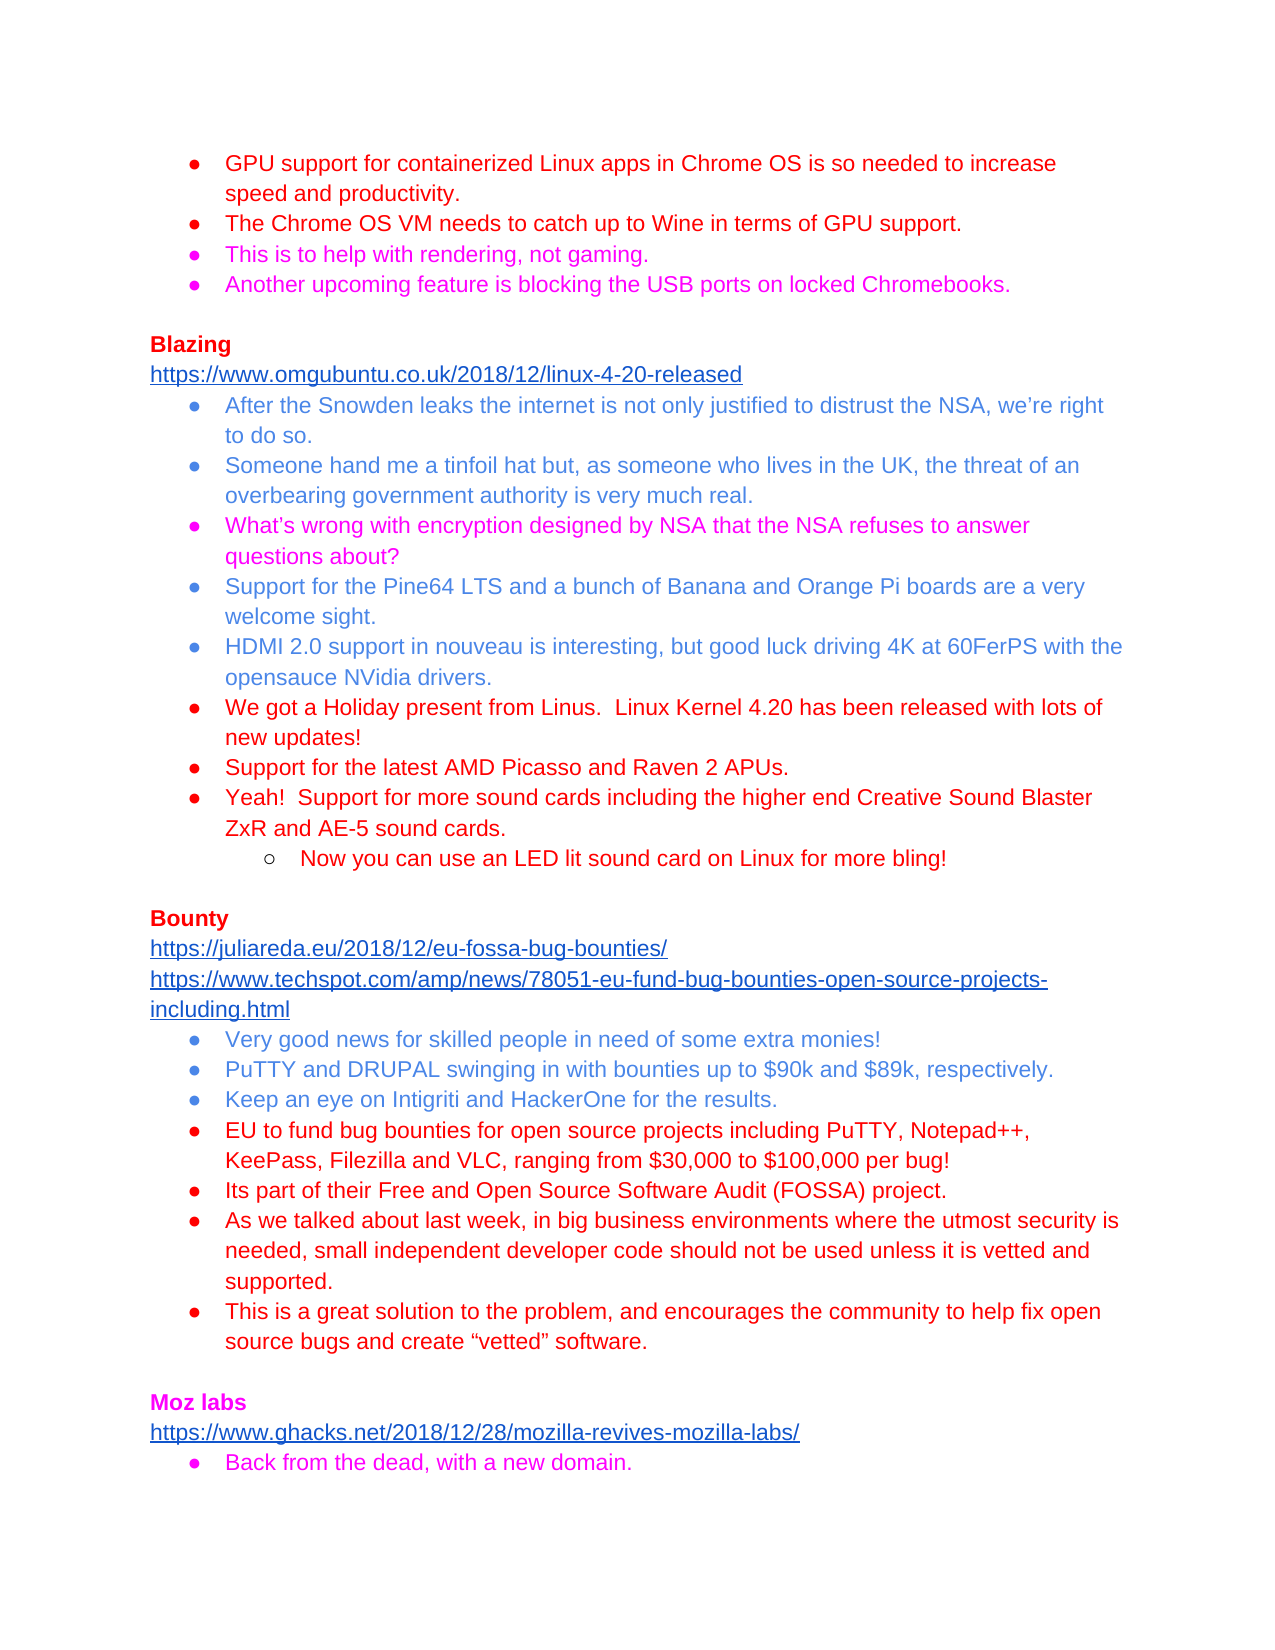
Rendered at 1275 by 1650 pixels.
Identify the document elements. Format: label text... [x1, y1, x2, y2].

list PuTTY and DRUPAL swinging in with bounties up to $90k and $89k, respectively. [187, 1056, 1125, 1083]
text Blazing [150, 331, 1125, 358]
list As we talked about last week, in big business environments where the utmost security is needed, small independent developer code should not be used unless it is vetted and supported. [187, 1207, 1125, 1294]
list Its part of their Free and Open Source Software Audit (FOSSA) project. [187, 1177, 1125, 1203]
list Now you can use an LED lit sound card on Linux for more bling! [262, 845, 1125, 871]
list HDMI 2.0 support in nouveau is interesting, but good luck driving 4K at 60FerPS with the opensauce NVidia drivers. [187, 633, 1125, 690]
text https://www.ghacks.net/2018/12/28/mozilla-revives-mozilla-labs/ [150, 1419, 1125, 1445]
list Yeah! Support for more sound cards including the higher end Creative Sound Blaster ZxR and AE-5 sound cards. [187, 784, 1125, 841]
list Very good news for skilled people in need of some extra monies! [187, 1026, 1125, 1052]
list This is a great solution to the problem, and encourages the community to help fix open source bugs and create “vetted” software. [187, 1298, 1125, 1354]
list Support for the Pine64 LTS and a bunch of Banana and Orange Pi boards are a very welcome sight. [187, 573, 1125, 629]
text https://juliareda.eu/2018/12/eu-fossa-bug-bounties/ [150, 935, 1125, 962]
list Another upcoming feature is blocking the USB ports on locked Chromebooks. [187, 271, 1125, 297]
list EU to fund bug bounties for open source projects including PuTTY, Notepad++, KeePass, Filezilla and VLC, ranging from $30,000 to $100,000 per bug! [187, 1117, 1125, 1173]
list This is to help with rendering, not gaming. [187, 241, 1125, 267]
text Bounty [150, 905, 1125, 932]
list We got a Holiday present from Linus. Linux Kernel 4.20 has been released with lots of new updates! [187, 694, 1125, 750]
list Someone hand me a tinfoil hat but, as someone who lives in the UK, the threat of an overbearing government authority is very much real. [187, 452, 1125, 509]
list The Chrome OS VM needs to catch up to Wine in terms of GPU support. [187, 210, 1125, 237]
text Moz labs [150, 1388, 1125, 1415]
list What’s wrong with encryption designed by NSA that the NSA refuses to answer questions about? [187, 512, 1125, 569]
list After the Snowden leaks the internet is not only justified to distrust the NSA, we’re right to do so. [187, 392, 1125, 448]
list Back from the dead, with a new domain. [187, 1449, 1125, 1475]
text https://www.omgubuntu.co.uk/2018/12/linux-4-20-released [150, 361, 1125, 388]
text https://www.techspot.com/amp/news/78051-eu-fund-bug-bounties-open-source-projects-including.html [150, 966, 1125, 1022]
list Keep an eye on Intigriti and HackerOne for the results. [187, 1086, 1125, 1113]
list GPU support for containerized Linux apps in Chrome OS is so needed to increase speed and productivity. [187, 150, 1125, 207]
list Support for the latest AMD Picasso and Raven 2 APUs. [187, 754, 1125, 781]
